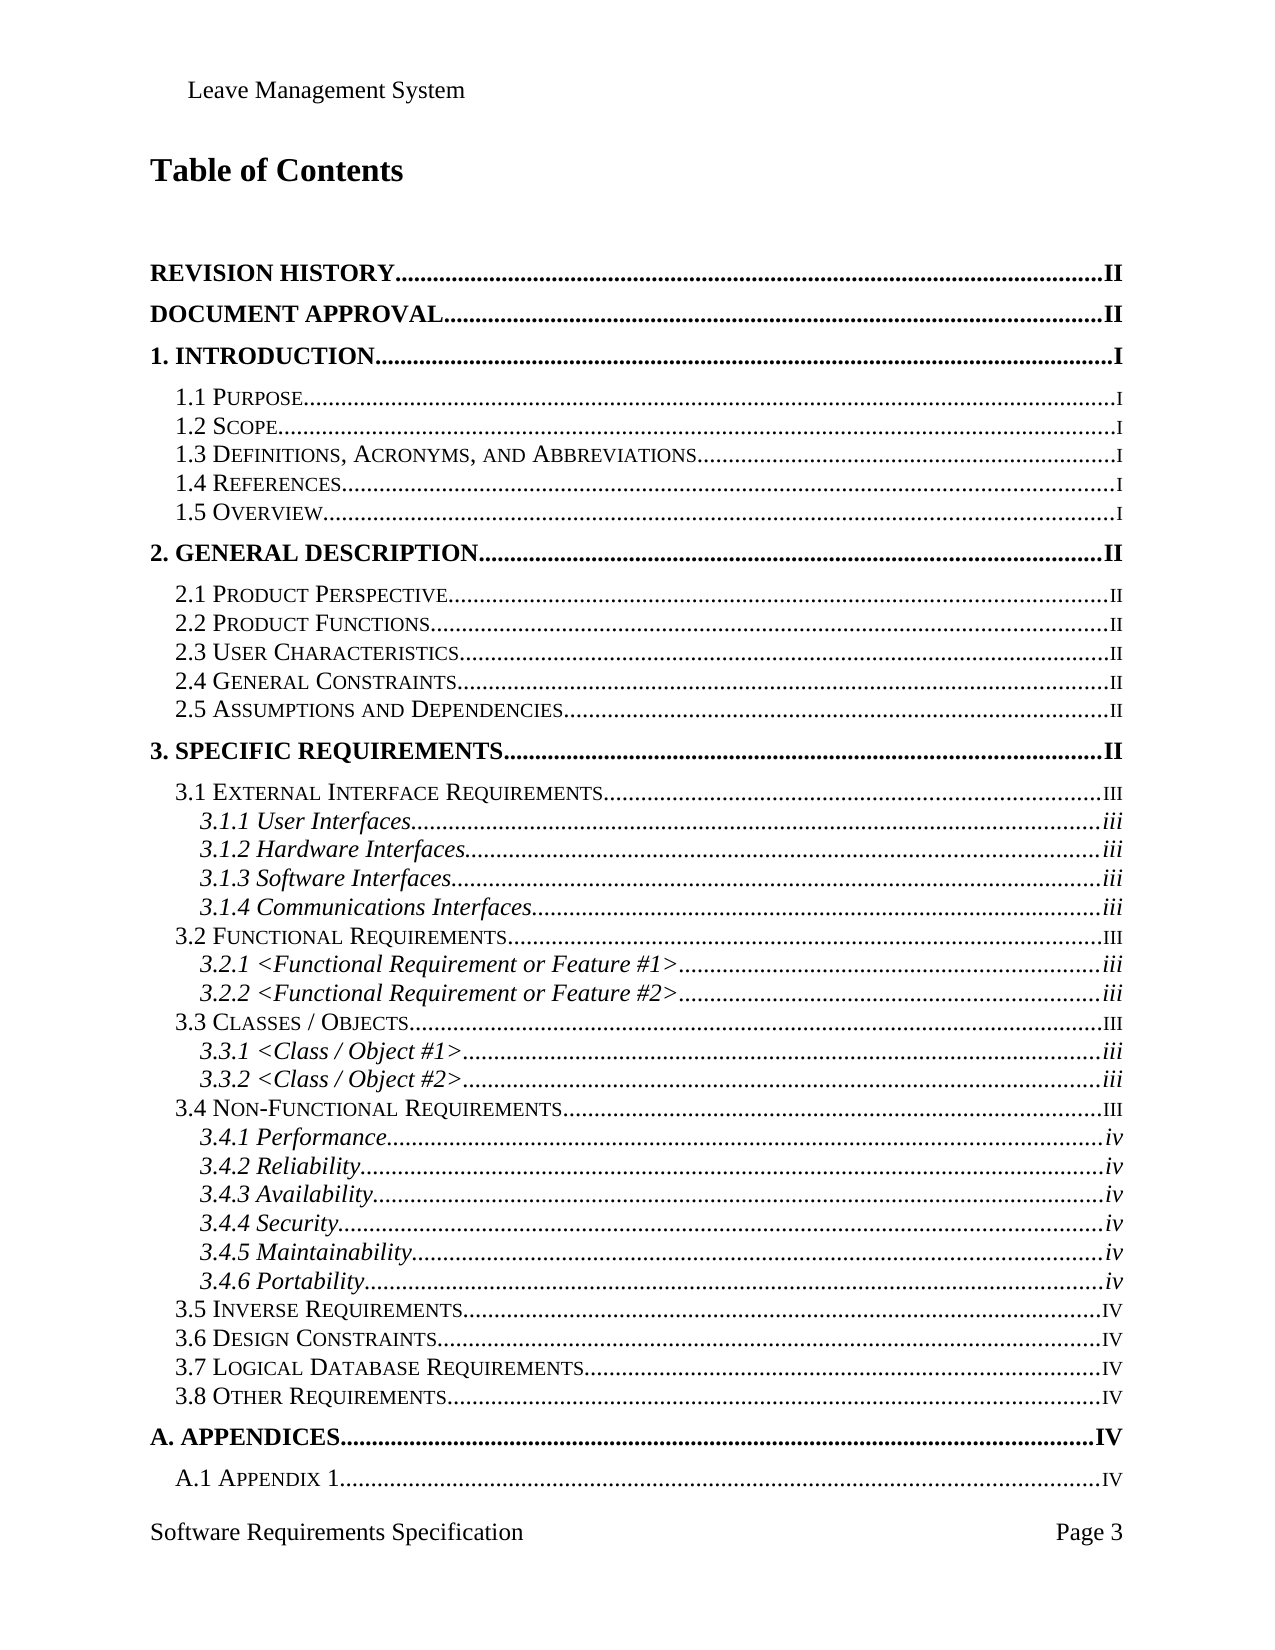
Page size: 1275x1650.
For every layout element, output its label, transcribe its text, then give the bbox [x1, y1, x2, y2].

text 3.4.5 Maintainability iv [200, 1237, 1125, 1266]
text 2.5 Assumptions and Dependencies ii [175, 694, 1125, 723]
text 3.2.1 <Functional Requirement or Feature #1> iii [200, 949, 1125, 978]
text 3.1.1 User Interfaces iii [200, 806, 1125, 834]
text 3.1.4 Communications Interfaces iii [200, 892, 1125, 921]
text A.1 Appendix 1 iv [175, 1463, 1125, 1492]
text 3.3.1 <Class / Object #1> iii [200, 1036, 1125, 1064]
text 3.3 Classes / Objects iii [175, 1007, 1125, 1036]
text Document Approval ii [150, 299, 1125, 328]
text 2.1 Product Perspective ii [175, 579, 1125, 608]
text 3.4 Non-Functional Requirements iii [175, 1093, 1125, 1122]
text 1.4 References i [175, 468, 1125, 497]
text 3.4.1 Performance iv [200, 1122, 1125, 1151]
text A. Appendices iv [150, 1422, 1125, 1451]
text 2.3 User Characteristics ii [175, 637, 1125, 666]
text 3. Specific Requirements ii [150, 736, 1125, 764]
text 3.4.2 Reliability iv [200, 1151, 1125, 1179]
text Table of Contents [150, 150, 1125, 188]
text 3.6 Design Constraints iv [175, 1323, 1125, 1352]
text 2.4 General Constraints ii [175, 666, 1125, 694]
text 3.4.3 Availability iv [200, 1179, 1125, 1208]
text 1.3 Definitions, Acronyms, and Abbreviations i [175, 439, 1125, 468]
text 2.2 Product Functions ii [175, 608, 1125, 637]
text 3.1 External Interface Requirements iii [175, 777, 1125, 806]
text 3.2.2 <Functional Requirement or Feature #2> iii [200, 978, 1125, 1007]
text 3.4.4 Security iv [200, 1208, 1125, 1237]
text 3.1.2 Hardware Interfaces iii [200, 834, 1125, 863]
text 3.4.6 Portability iv [200, 1266, 1125, 1294]
text 3.5 Inverse Requirements iv [175, 1294, 1125, 1323]
text 3.3.2 <Class / Object #2> iii [200, 1064, 1125, 1093]
text 3.2 Functional Requirements iii [175, 921, 1125, 949]
text Revision History ii [150, 258, 1125, 287]
text 3.8 Other Requirements iv [175, 1381, 1125, 1409]
text 1.2 Scope i [175, 411, 1125, 439]
text 3.1.3 Software Interfaces iii [200, 863, 1125, 892]
text 3.7 Logical Database Requirements iv [175, 1352, 1125, 1381]
text 1. Introduction i [150, 341, 1125, 369]
text 1.1 Purpose i [175, 382, 1125, 411]
text 1.5 Overview i [175, 497, 1125, 526]
text 2. General Description ii [150, 538, 1125, 567]
